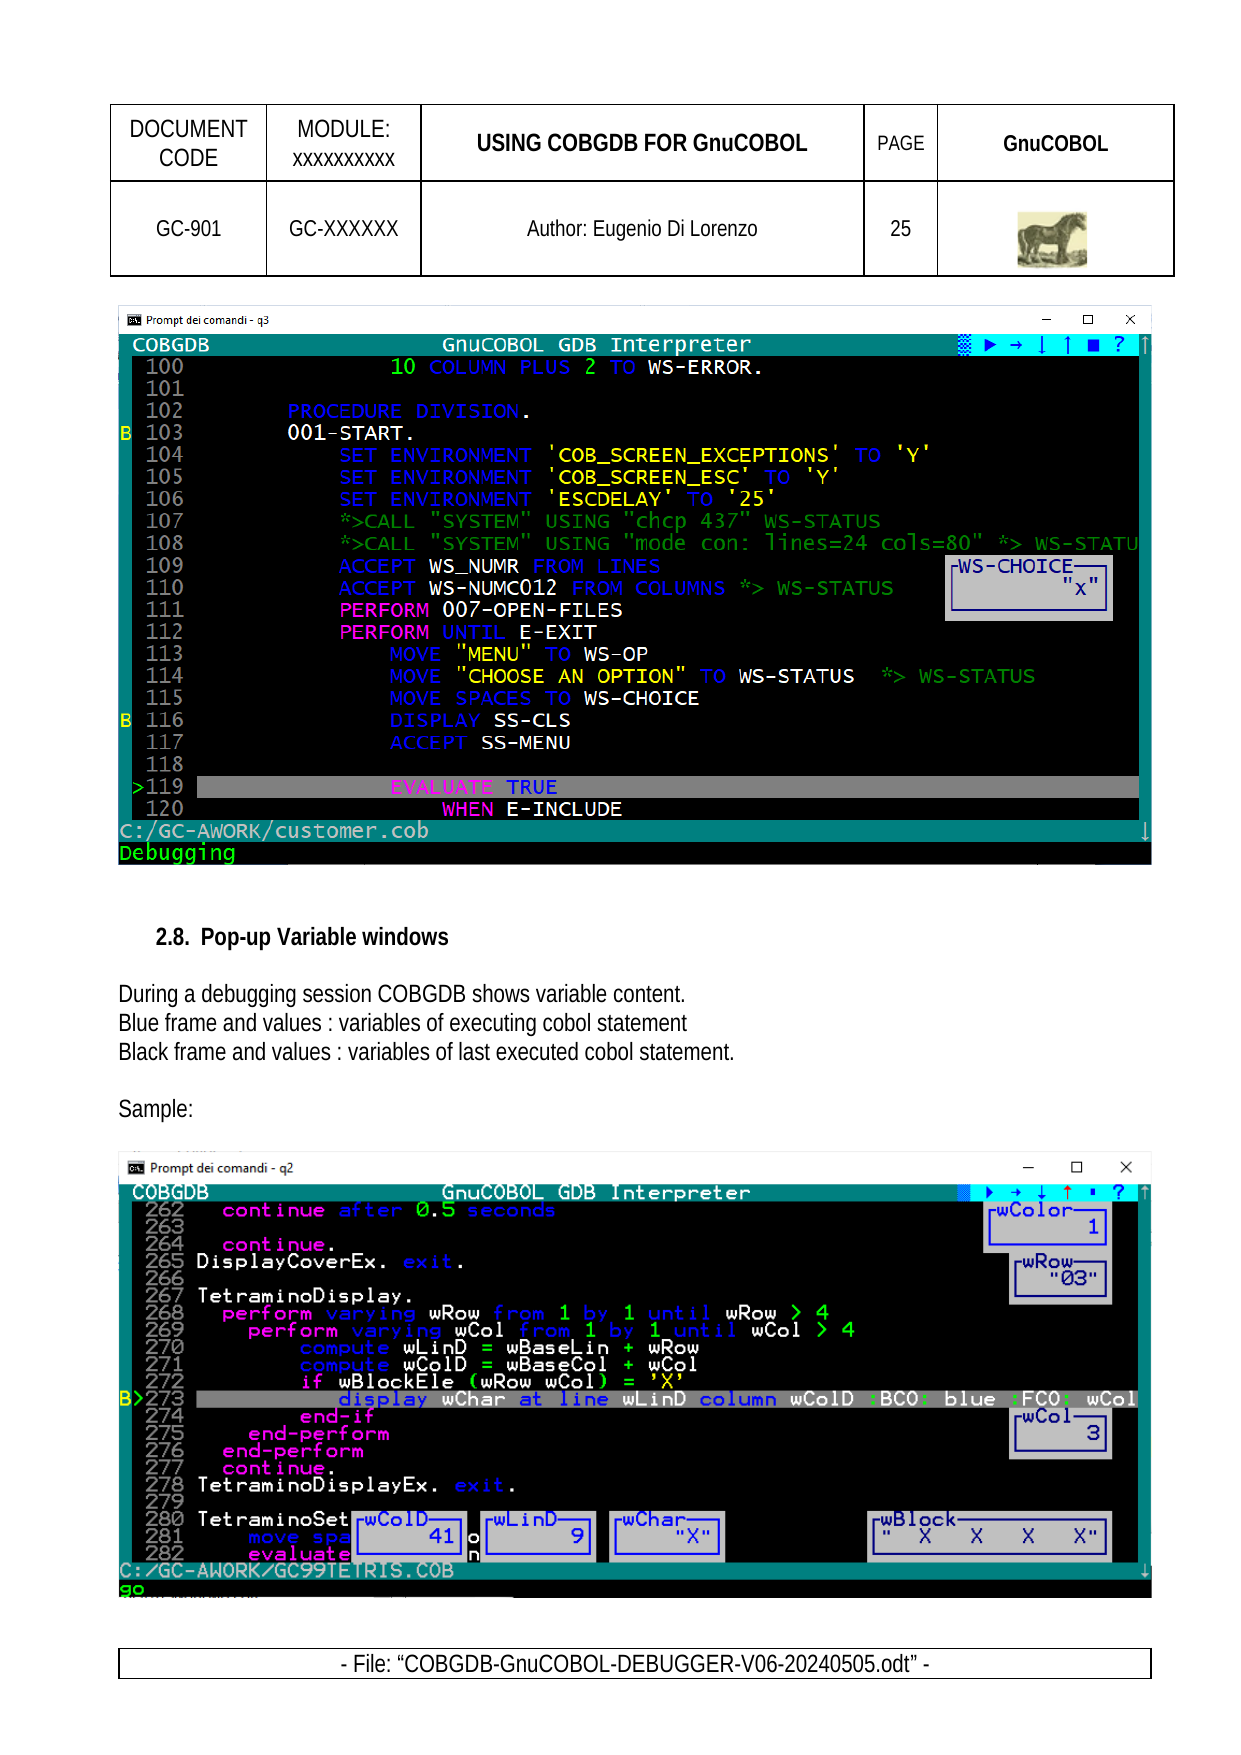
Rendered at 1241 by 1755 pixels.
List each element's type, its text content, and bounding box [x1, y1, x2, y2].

text During a debugging session COBGDB shows variable content. [118, 979, 1152, 1008]
text Sample: [118, 1094, 1152, 1123]
text Blue frame and values : variables of executing cobol statement [118, 1008, 1152, 1037]
text Black frame and values : variables of last executed cobol statement. [118, 1037, 1152, 1065]
subtitle Pop-up Variable windows [156, 922, 1152, 951]
